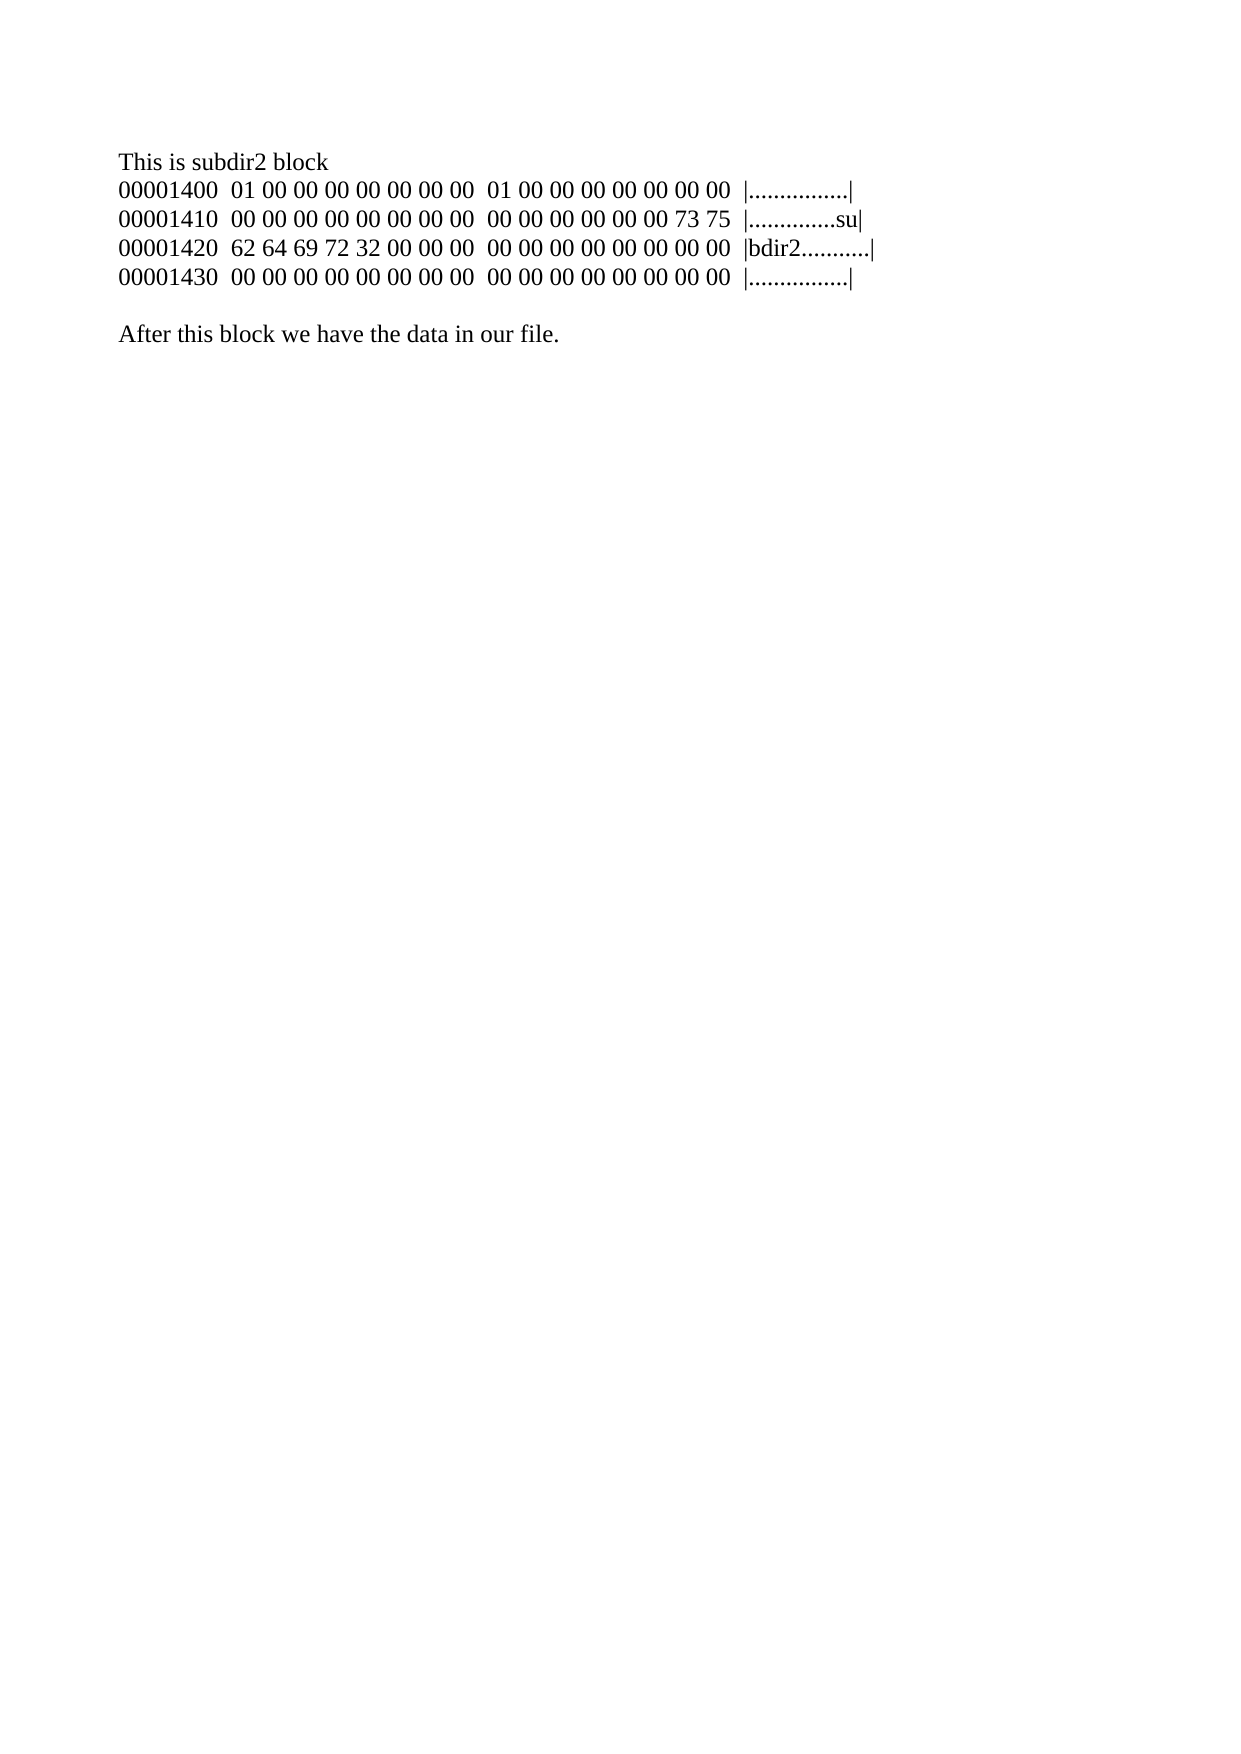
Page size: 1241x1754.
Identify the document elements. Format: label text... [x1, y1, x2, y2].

text 00001420 62 64 69 72 32 00 00 00 00 00 00 00 00 00 00 00 |bdir2...........| [118, 233, 1122, 262]
text After this block we have the data in our file. [118, 319, 1122, 348]
text 00001410 00 00 00 00 00 00 00 00 00 00 00 00 00 00 73 75 |..............su| [118, 204, 1122, 233]
text 00001430 00 00 00 00 00 00 00 00 00 00 00 00 00 00 00 00 |................| [118, 262, 1122, 291]
text This is subdir2 block [118, 147, 1122, 176]
text 00001400 01 00 00 00 00 00 00 00 01 00 00 00 00 00 00 00 |................| [118, 176, 1122, 204]
